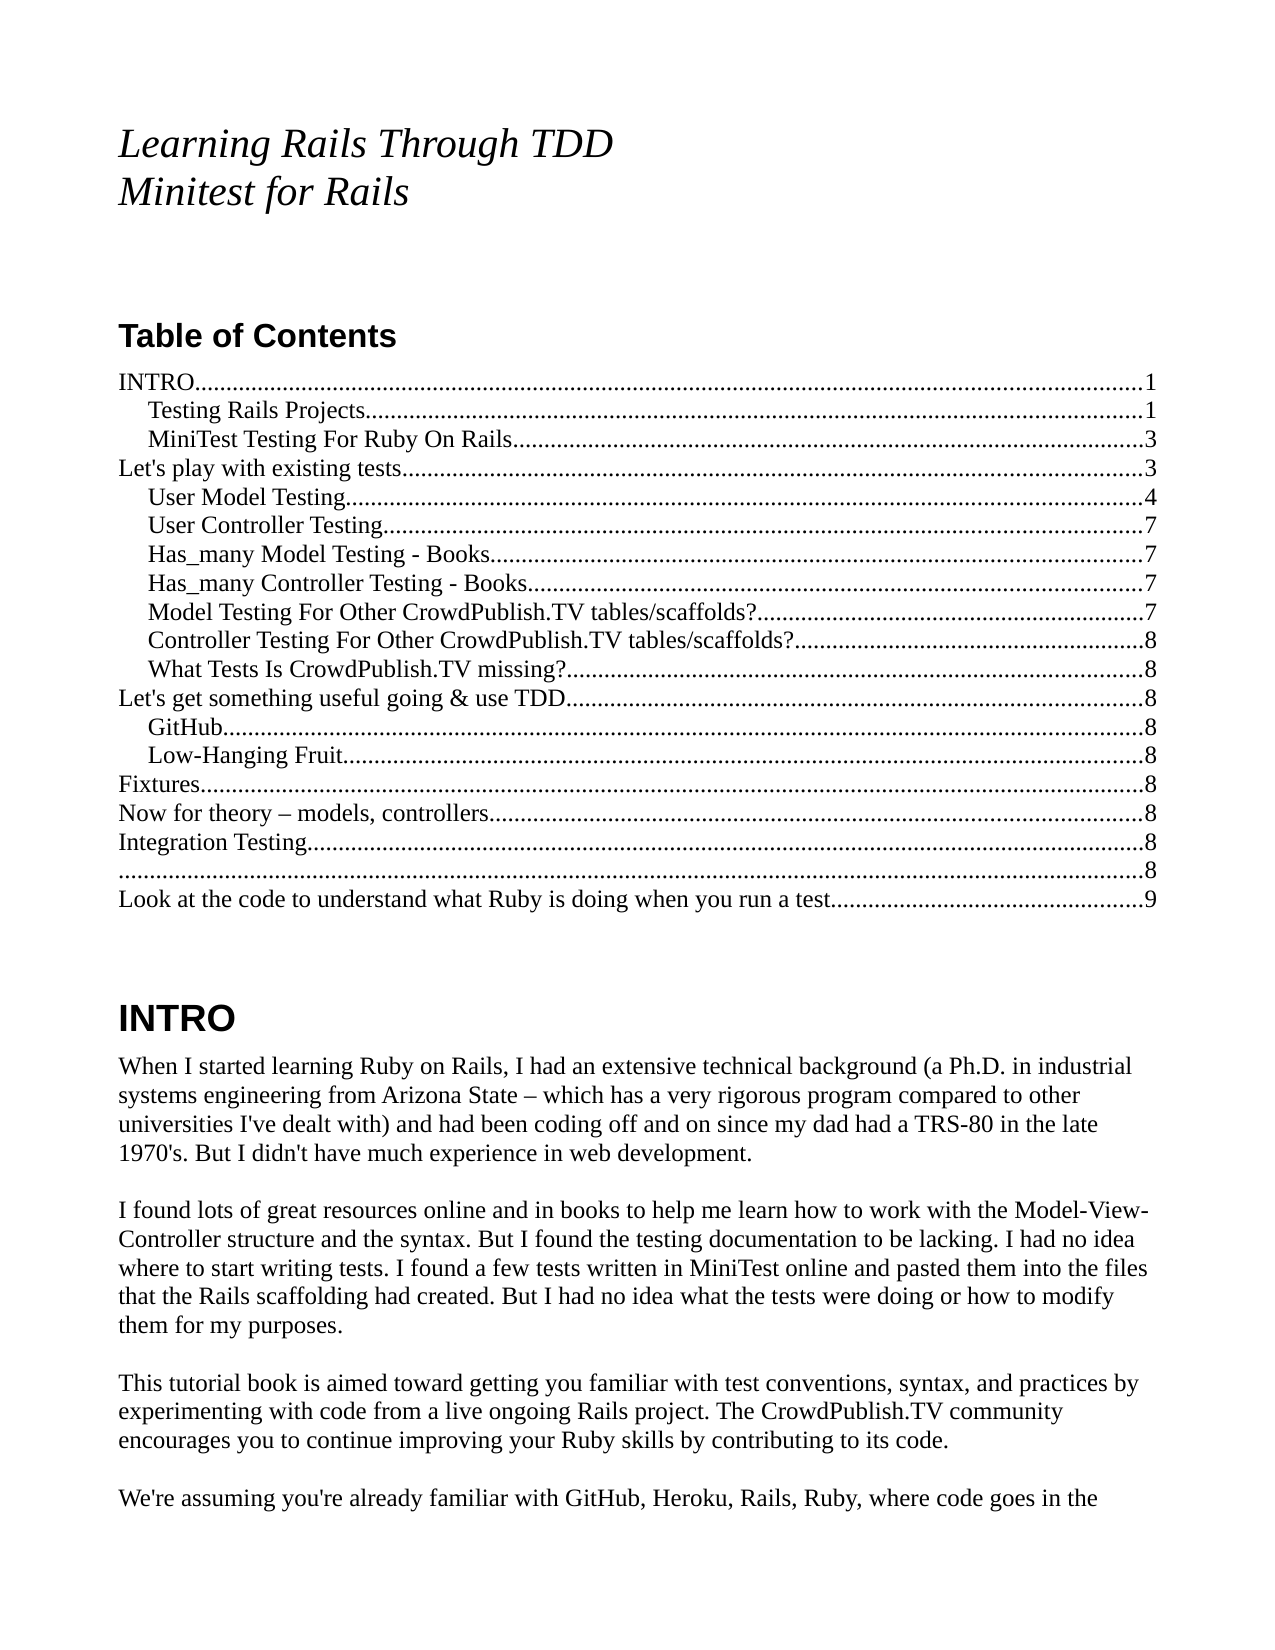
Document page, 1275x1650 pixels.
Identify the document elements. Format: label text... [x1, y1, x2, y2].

text INTRO 1 [118, 367, 1157, 395]
text Now for theory – models, controllers 8 [118, 798, 1157, 827]
text GitHub 8 [148, 712, 1157, 740]
text Testing Rails Projects 1 [148, 395, 1157, 424]
text This tutorial book is aimed toward getting you familiar with test conventions, syntax, and practices by experimenting with code from a live ongoing Rails project. The CrowdPublish.TV community encourages you to continue improving your Ruby skills by contributing to its code. [118, 1368, 1157, 1454]
text Fixtures 8 [118, 769, 1157, 798]
text Let's get something useful going & use TDD 8 [118, 683, 1157, 712]
text User Model Testing 4 [148, 482, 1157, 510]
text Controller Testing For Other CrowdPublish.TV tables/scaffolds? 8 [148, 625, 1157, 654]
text User Controller Testing 7 [148, 510, 1157, 539]
subtitle Table of Contents [118, 316, 1157, 354]
subtitle INTRO [118, 995, 1157, 1039]
text Look at the code to understand what Ruby is doing when you run a test 9 [118, 884, 1157, 913]
text Minitest for Rails [118, 166, 1157, 214]
text Has_many Model Testing - Books 7 [148, 539, 1157, 568]
text I found lots of great resources online and in books to help me learn how to work with the Model-View-Controller structure and the syntax. But I found the testing documentation to be lacking. I had no idea where to start writing tests. I found a few tests written in MiniTest online and pasted them into the files that the Rails scaffolding had created. But I had no idea what the tests were doing or how to modify them for my purposes. [118, 1195, 1157, 1339]
text MiniTest Testing For Ruby On Rails 3 [148, 424, 1157, 453]
text Let's play with existing tests 3 [118, 453, 1157, 482]
text Low-Hanging Fruit 8 [148, 740, 1157, 769]
text 8 [118, 855, 1157, 884]
text What Tests Is CrowdPublish.TV missing? 8 [148, 654, 1157, 683]
text Has_many Controller Testing - Books 7 [148, 568, 1157, 597]
text Model Testing For Other CrowdPublish.TV tables/scaffolds? 7 [148, 597, 1157, 625]
text We're assuming you're already familiar with GitHub, Heroku, Rails, Ruby, where code goes in the [118, 1483, 1157, 1511]
text Learning Rails Through TDD [118, 118, 1157, 166]
text Integration Testing 8 [118, 827, 1157, 855]
text When I started learning Ruby on Rails, I had an extensive technical background (a Ph.D. in industrial systems engineering from Arizona State – which has a very rigorous program compared to other universities I've dealt with) and had been coding off and on since my dad had a TRS-80 in the late 1970's. But I didn't have much experience in web development. [118, 1051, 1157, 1166]
